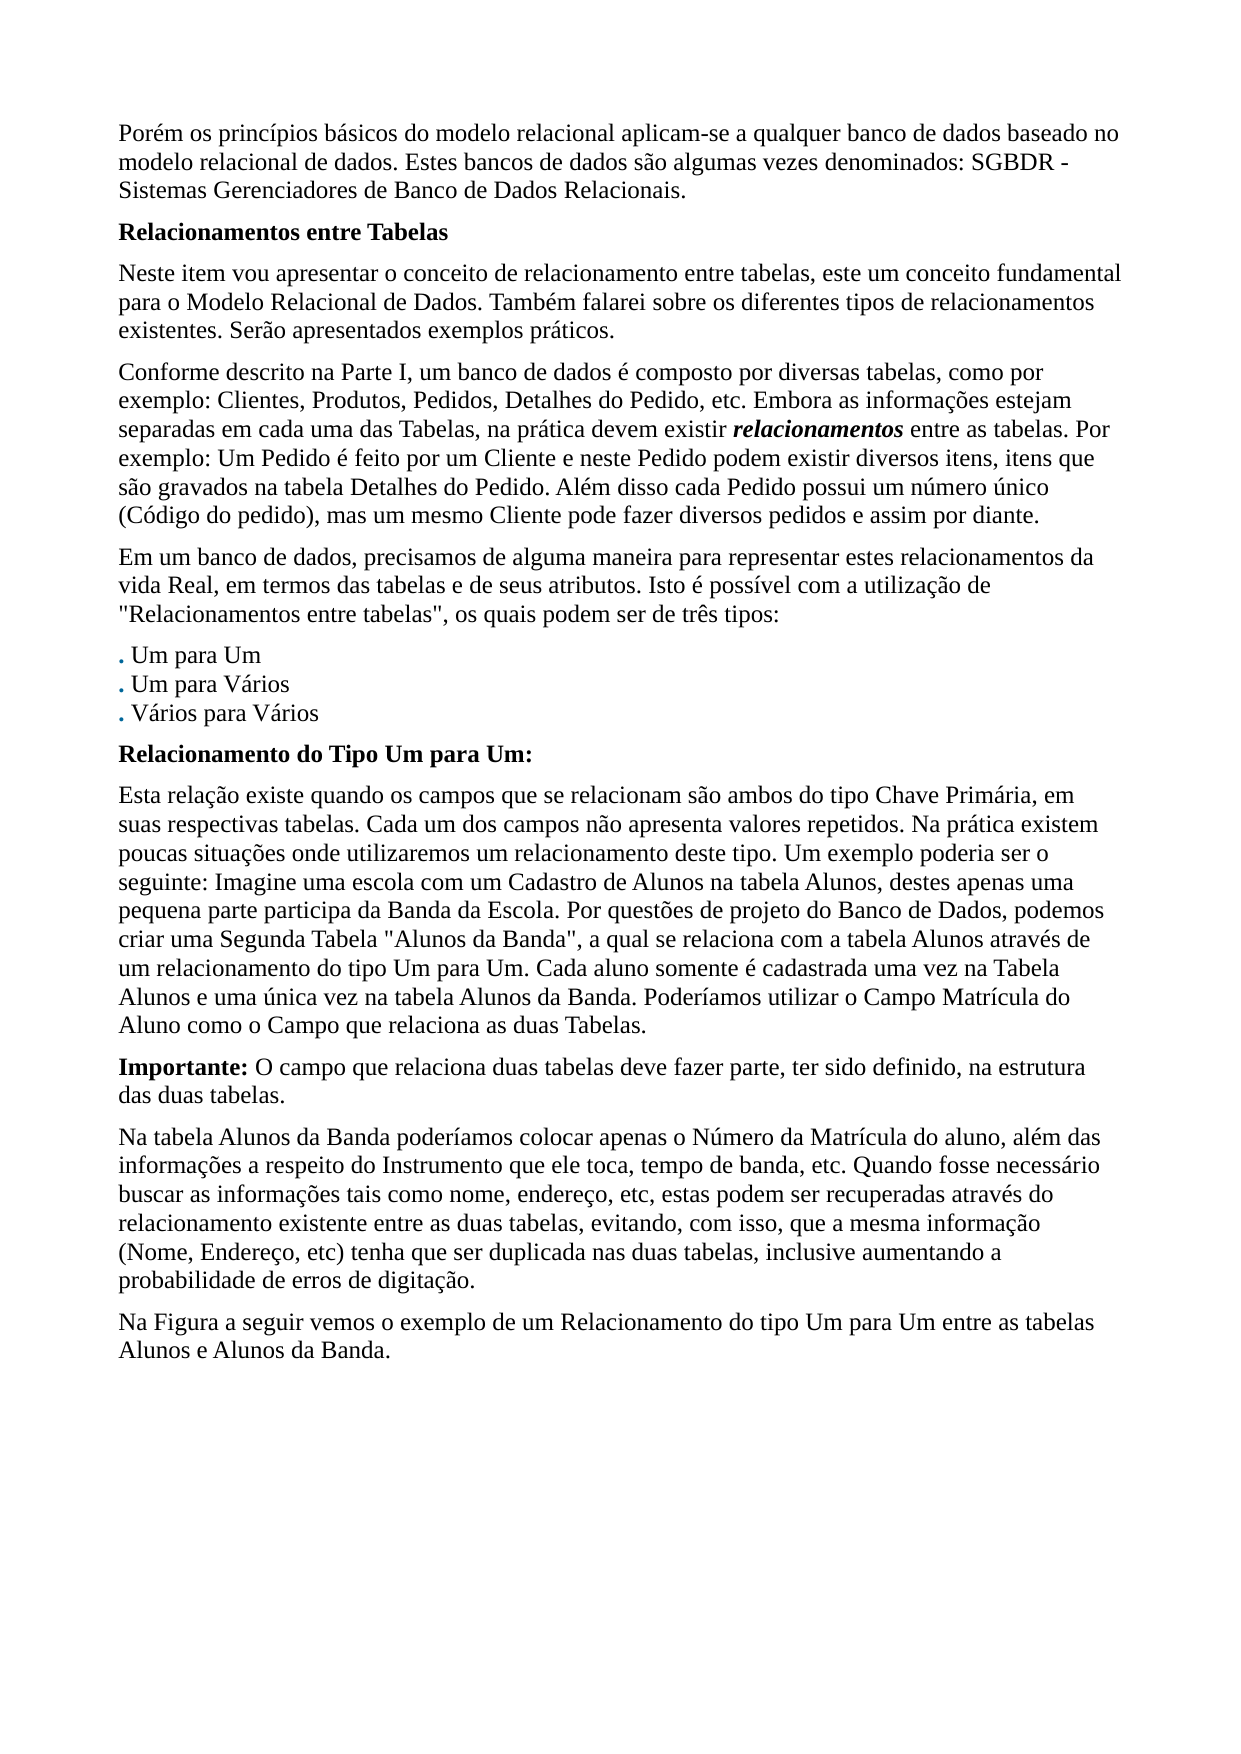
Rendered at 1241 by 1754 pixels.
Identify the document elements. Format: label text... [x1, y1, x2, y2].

text Porém os princípios básicos do modelo relacional aplicam-se a qualquer banco de dados baseado no modelo relacional de dados. Estes bancos de dados são algumas vezes denominados: SGBDR - Sistemas Gerenciadores de Banco de Dados Relacionais. [118, 118, 1122, 204]
text . Um para Um . Um para Vários . Vários para Vários [118, 641, 1122, 727]
text Na Figura a seguir vemos o exemplo de um Relacionamento do tipo Um para Um entre as tabelas Alunos e Alunos da Banda. [118, 1307, 1122, 1364]
text [118, 1377, 1122, 1622]
text Importante: O campo que relaciona duas tabelas deve fazer parte, ter sido definido, na estrutura das duas tabelas. [118, 1052, 1122, 1109]
text Neste item vou apresentar o conceito de relacionamento entre tabelas, este um conceito fundamental para o Modelo Relacional de Dados. Também falarei sobre os diferentes tipos de relacionamentos existentes. Serão apresentados exemplos práticos. [118, 258, 1122, 344]
text Na tabela Alunos da Banda poderíamos colocar apenas o Número da Matrícula do aluno, além das informações a respeito do Instrumento que ele toca, tempo de banda, etc. Quando fosse necessário buscar as informações tais como nome, endereço, etc, estas podem ser recuperadas através do relacionamento existente entre as duas tabelas, evitando, com isso, que a mesma informação (Nome, Endereço, etc) tenha que ser duplicada nas duas tabelas, inclusive aumentando a probabilidade de erros de digitação. [118, 1122, 1122, 1294]
text Conforme descrito na Parte I, um banco de dados é composto por diversas tabelas, como por exemplo: Clientes, Produtos, Pedidos, Detalhes do Pedido, etc. Embora as informações estejam separadas em cada uma das Tabelas, na prática devem existir relacionamentos entre as tabelas. Por exemplo: Um Pedido é feito por um Cliente e neste Pedido podem existir diversos itens, itens que são gravados na tabela Detalhes do Pedido. Além disso cada Pedido possui um número único (Código do pedido), mas um mesmo Cliente pode fazer diversos pedidos e assim por diante. [118, 357, 1122, 529]
text Em um banco de dados, precisamos de alguma maneira para representar estes relacionamentos da vida Real, em termos das tabelas e de seus atributos. Isto é possível com a utilização de "Relacionamentos entre tabelas", os quais podem ser de três tipos: [118, 542, 1122, 628]
text Relacionamentos entre Tabelas [118, 217, 1122, 246]
text Esta relação existe quando os campos que se relacionam são ambos do tipo Chave Primária, em suas respectivas tabelas. Cada um dos campos não apresenta valores repetidos. Na prática existem poucas situações onde utilizaremos um relacionamento deste tipo. Um exemplo poderia ser o seguinte: Imagine uma escola com um Cadastro de Alunos na tabela Alunos, destes apenas uma pequena parte participa da Banda da Escola. Por questões de projeto do Banco de Dados, podemos criar uma Segunda Tabela "Alunos da Banda", a qual se relaciona com a tabela Alunos através de um relacionamento do tipo Um para Um. Cada aluno somente é cadastrada uma vez na Tabela Alunos e uma única vez na tabela Alunos da Banda. Poderíamos utilizar o Campo Matrícula do Aluno como o Campo que relaciona as duas Tabelas. [118, 781, 1122, 1039]
text Relacionamento do Tipo Um para Um: [118, 739, 1122, 768]
